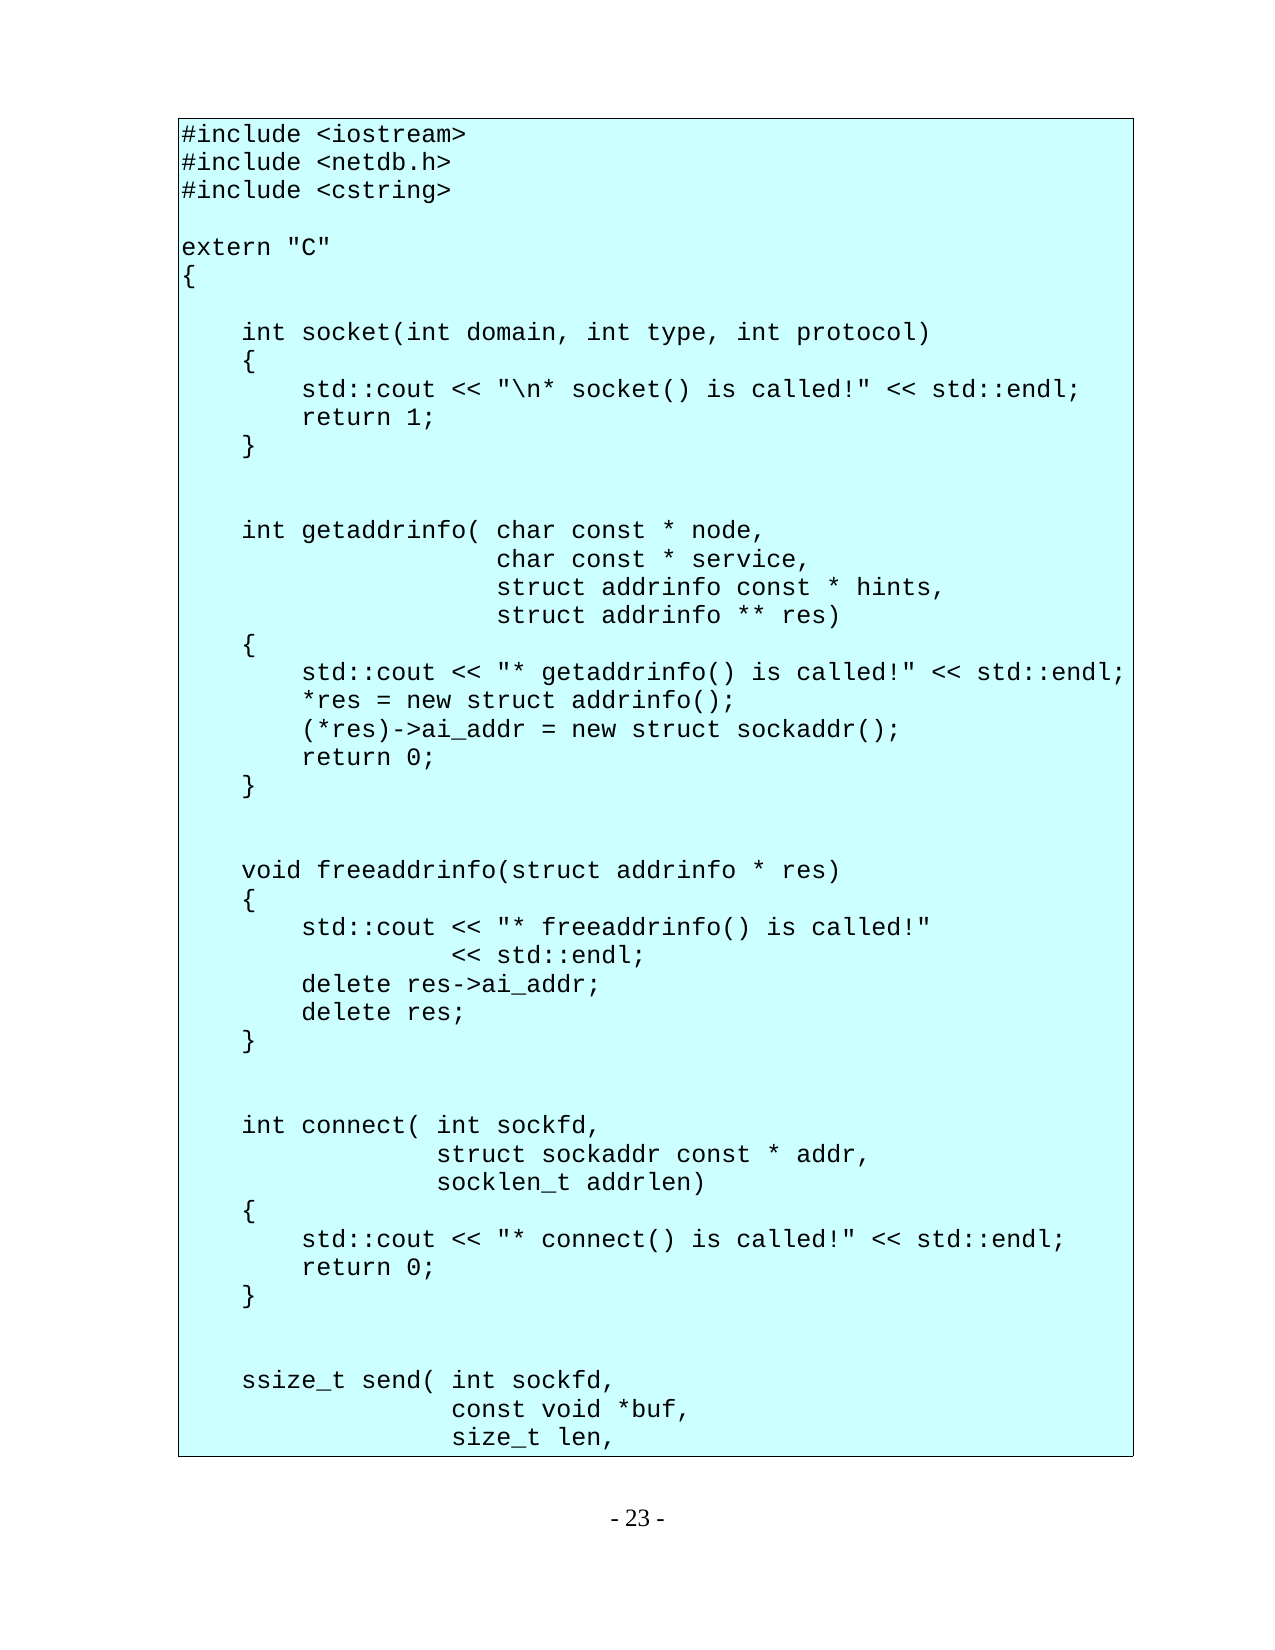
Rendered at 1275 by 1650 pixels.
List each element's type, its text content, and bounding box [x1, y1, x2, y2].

text #include <iostream> #include <netdb.h> #include <cstring> extern "C" { int socket(int domain, int type, int protocol) { std::cout << "\n* socket() is called!" << std::endl; return 1; } int getaddrinfo( char const * node, char const * service, struct addrinfo const * hints, struct addrinfo ** res) { std::cout << "* getaddrinfo() is called!" << std::endl; *res = new struct addrinfo(); (*res)->ai_addr = new struct sockaddr(); return 0; } void freeaddrinfo(struct addrinfo * res) { std::cout << "* freeaddrinfo() is called!" << std::endl; delete res->ai_addr; delete res; } int connect( int sockfd, struct sockaddr const * addr, socklen_t addrlen) { std::cout << "* connect() is called!" << std::endl; return 0; } ssize_t send( int sockfd, const void *buf, size_t len, [179, 119, 1133, 1456]
